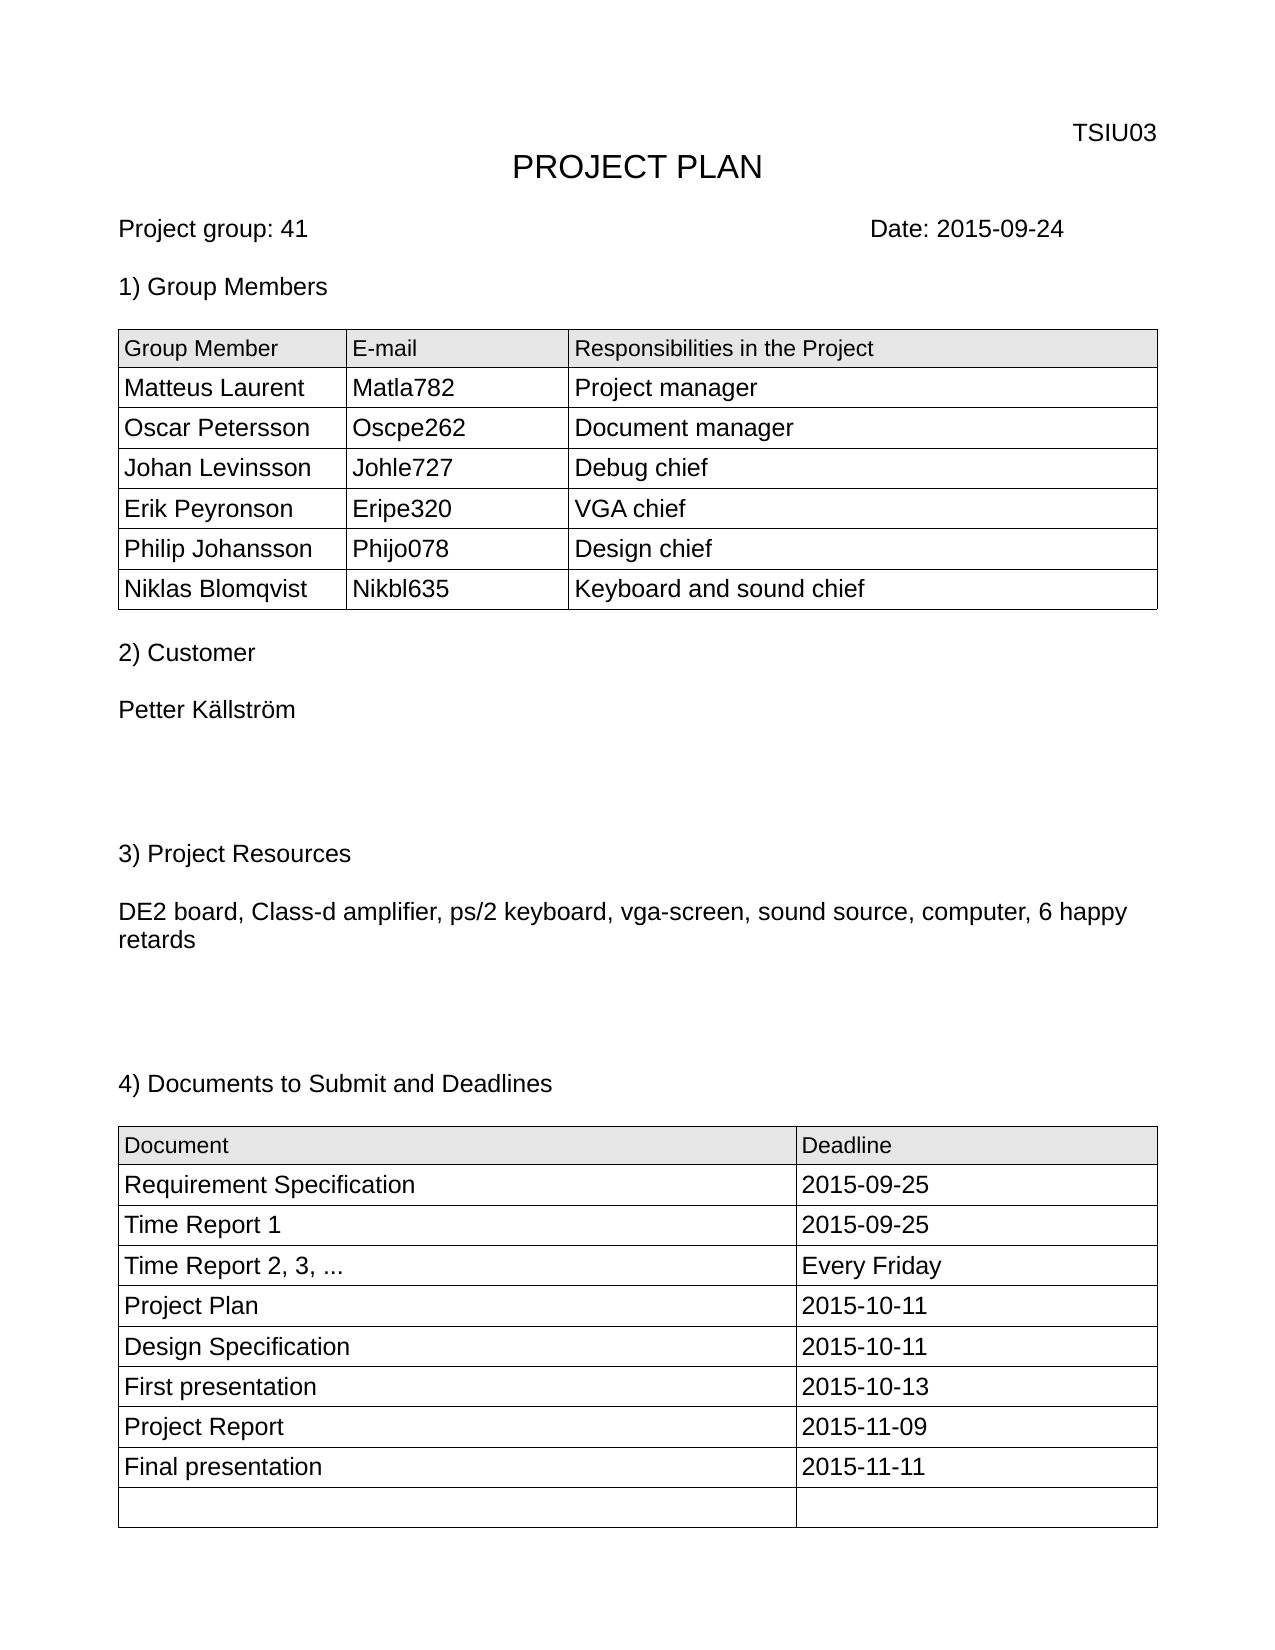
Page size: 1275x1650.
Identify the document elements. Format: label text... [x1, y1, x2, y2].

table_cell Johle727 [347, 449, 568, 488]
table_cell Eripe320 [347, 489, 568, 528]
table_cell Johan Levinsson [119, 449, 346, 488]
table_cell Design chief [569, 529, 1157, 568]
table_cell 2015-09-25 [797, 1206, 1157, 1245]
table_cell Keyboard and sound chief [569, 570, 1157, 609]
table_header Responsibilities in the Project [569, 330, 1157, 367]
table_cell Erik Peyronson [119, 489, 346, 528]
table_cell Oscpe262 [347, 408, 568, 448]
table_cell Requirement Specification [119, 1165, 796, 1205]
table_cell Every Friday [797, 1246, 1157, 1285]
table_cell VGA chief [569, 489, 1157, 528]
table_cell Project Report [119, 1407, 796, 1447]
text 2) Customer [118, 638, 1157, 666]
table_cell Document manager [569, 408, 1157, 448]
table_cell Nikbl635 [347, 570, 568, 609]
table_header E-mail [347, 330, 568, 367]
table_cell 2015-11-11 [797, 1448, 1157, 1487]
table_header Document [119, 1127, 796, 1164]
table_cell Philip Johansson [119, 529, 346, 568]
table_cell Project Plan [119, 1286, 796, 1326]
text Petter Källström [118, 695, 1157, 724]
text Project group: 41 Date: 2015-09-24 [118, 214, 1157, 243]
table_cell Time Report 2, 3, ... [119, 1246, 796, 1285]
table_cell [119, 1488, 796, 1527]
text 4) Documents to Submit and Deadlines [118, 1069, 1157, 1098]
table_cell Matla782 [347, 368, 568, 407]
table_cell 2015-10-11 [797, 1286, 1157, 1326]
table_cell 2015-11-09 [797, 1407, 1157, 1447]
text PROJECT PLAN [118, 147, 1157, 185]
table_cell Time Report 1 [119, 1206, 796, 1245]
table_cell 2015-10-11 [797, 1327, 1157, 1366]
table_cell First presentation [119, 1367, 796, 1406]
table_cell Design Specification [119, 1327, 796, 1366]
table_cell 2015-10-13 [797, 1367, 1157, 1406]
table_cell 2015-09-25 [797, 1165, 1157, 1205]
table_cell Oscar Petersson [119, 408, 346, 448]
table_cell Debug chief [569, 449, 1157, 488]
text TSIU03 [118, 118, 1157, 147]
table_header Group Member [119, 330, 346, 367]
text 1) Group Members [118, 272, 1157, 300]
table_cell Niklas Blomqvist [119, 570, 346, 609]
table_cell Final presentation [119, 1448, 796, 1487]
table_cell [797, 1488, 1157, 1527]
table_cell Phijo078 [347, 529, 568, 568]
text 3) Project Resources [118, 839, 1157, 868]
table_cell Matteus Laurent [119, 368, 346, 407]
text DE2 board, Class-d amplifier, ps/2 keyboard, vga-screen, sound source, computer, 6 happy retards [118, 896, 1157, 954]
table_cell Project manager [569, 368, 1157, 407]
table_header Deadline [797, 1127, 1157, 1164]
